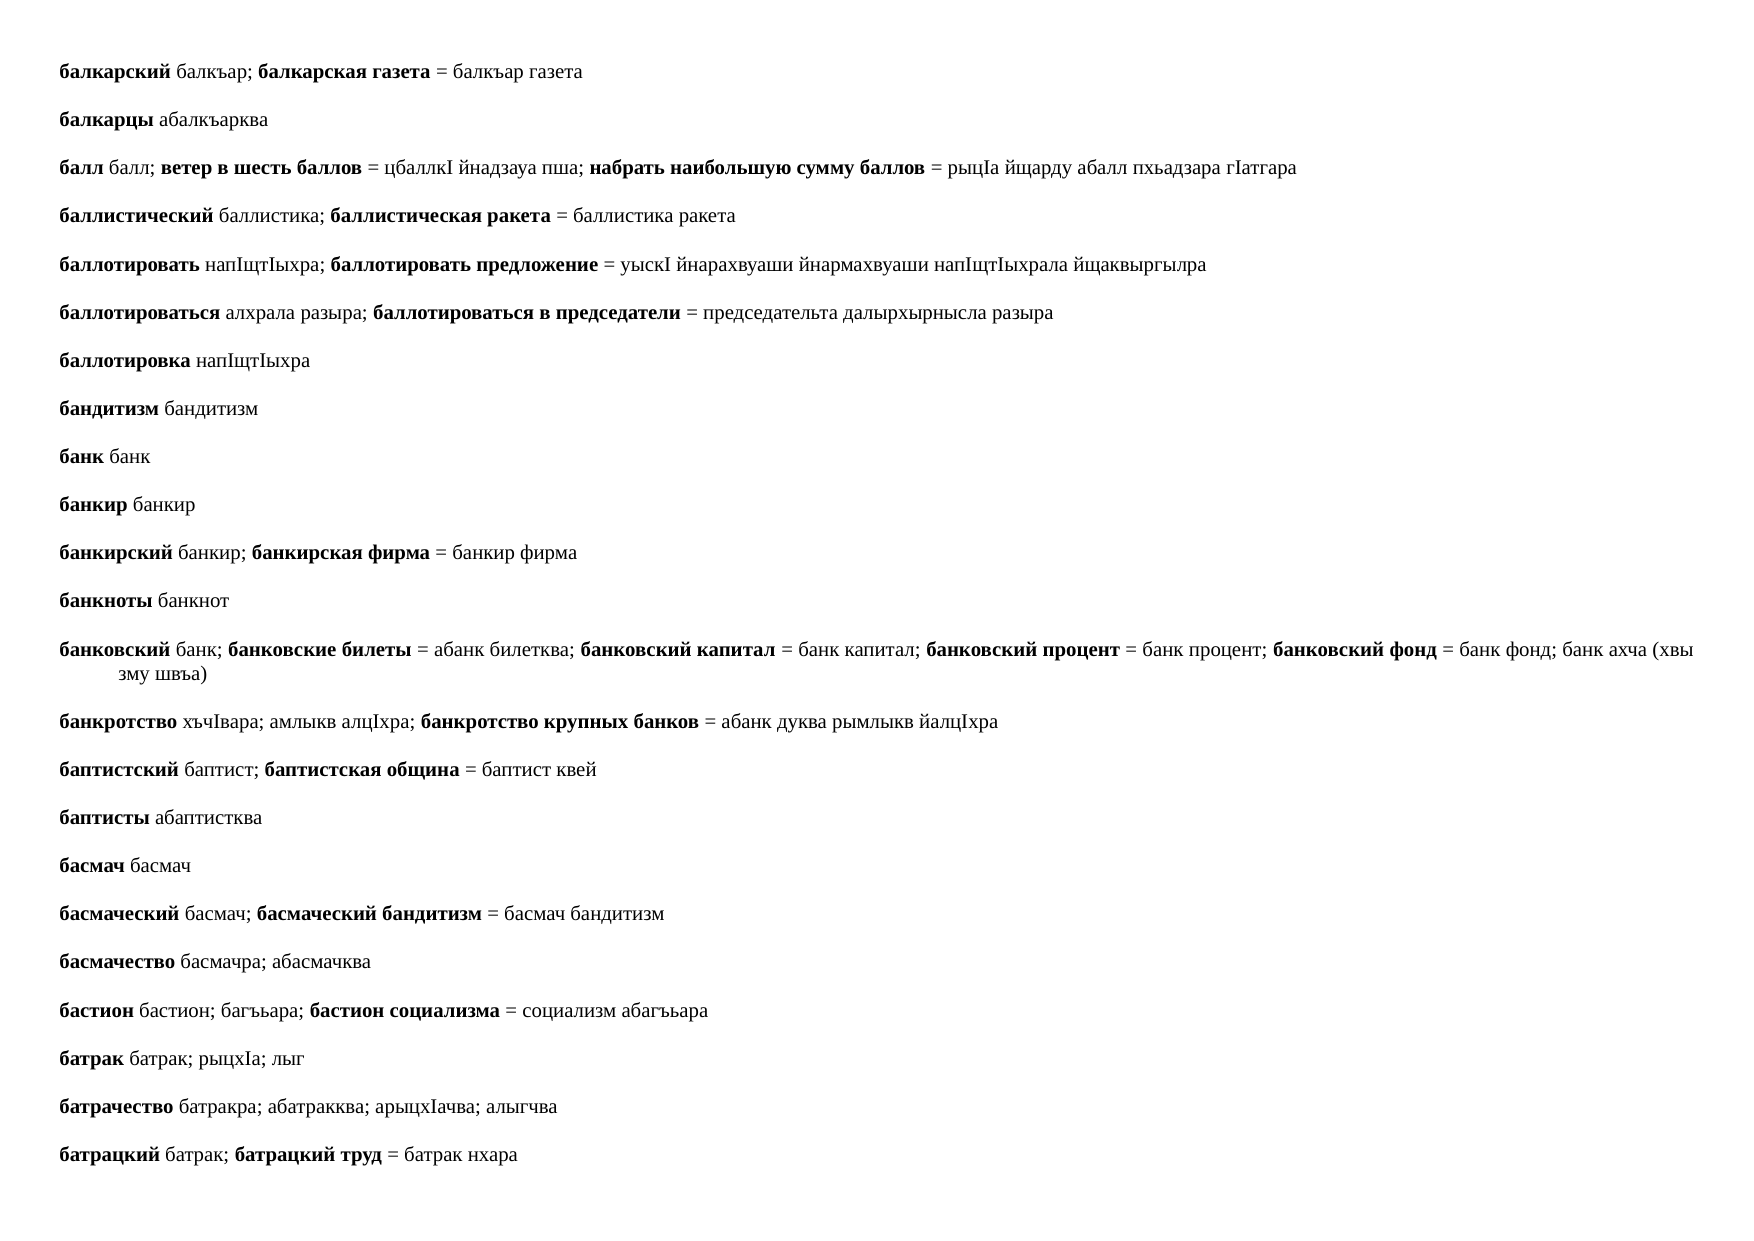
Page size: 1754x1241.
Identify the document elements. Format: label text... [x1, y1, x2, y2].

text балл балл; ветер в шесть баллов = цбаллкI йнадзауа пша; набрать наибольшую сумму баллов = рыцIа йщарду абалл пхьадзара гIатгара [59, 155, 1695, 179]
text баптисты абаптистква [59, 805, 1695, 829]
text баллотироваться алхрала разыра; баллотироваться в председатели = председательта далырхырнысла разыра [59, 300, 1695, 324]
text бастион бастион; багъьара; бастион социализма = социализм абагъьара [59, 997, 1695, 1022]
text балкарцы абалкъарква [59, 107, 1695, 131]
text баллистический баллистика; баллистическая ракета = баллистика ракета [59, 203, 1695, 227]
text батрачество батракра; абатракква; арыцхIачва; алыгчва [59, 1094, 1695, 1118]
text банкир банкир [59, 492, 1695, 516]
text баллотировка напIщтIыхра [59, 348, 1695, 372]
text басмаческий басмач; басмаческий бандитизм = басмач бандитизм [59, 901, 1695, 925]
text батрак батрак; рыцхIа; лыг [59, 1046, 1695, 1070]
text банковский банк; банковские билеты = абанк билетква; банковский капитал = банк капитал; банковский процент = банк процент; банковский фонд = банк фонд; банк ахча (хвы зму швъа) [59, 637, 1695, 685]
text банкирский банкир; банкирская фирма = банкир фирма [59, 540, 1695, 564]
text баптистский баптист; баптистская община = баптист квей [59, 757, 1695, 781]
text батрацкий батрак; батрацкий труд = батрак нхара [59, 1142, 1695, 1166]
text банкноты банкнот [59, 588, 1695, 612]
text баллотировать напIщтIыхра; баллотировать предложение = уыскI йнарахвуаши йнармахвуаши напIщтIыхрала йщаквыргылра [59, 252, 1695, 276]
text басмачество басмачра; абасмачква [59, 949, 1695, 973]
text банк банк [59, 444, 1695, 468]
text басмач басмач [59, 853, 1695, 877]
text бандитизм бандитизм [59, 396, 1695, 420]
text балкарский балкъар; балкарская газета = балкъар газета [59, 59, 1695, 83]
text банкротство хъчIвара; амлыкв алцIхра; банкротство крупных банков = абанк дуква рымлыкв йалцIхра [59, 709, 1695, 733]
